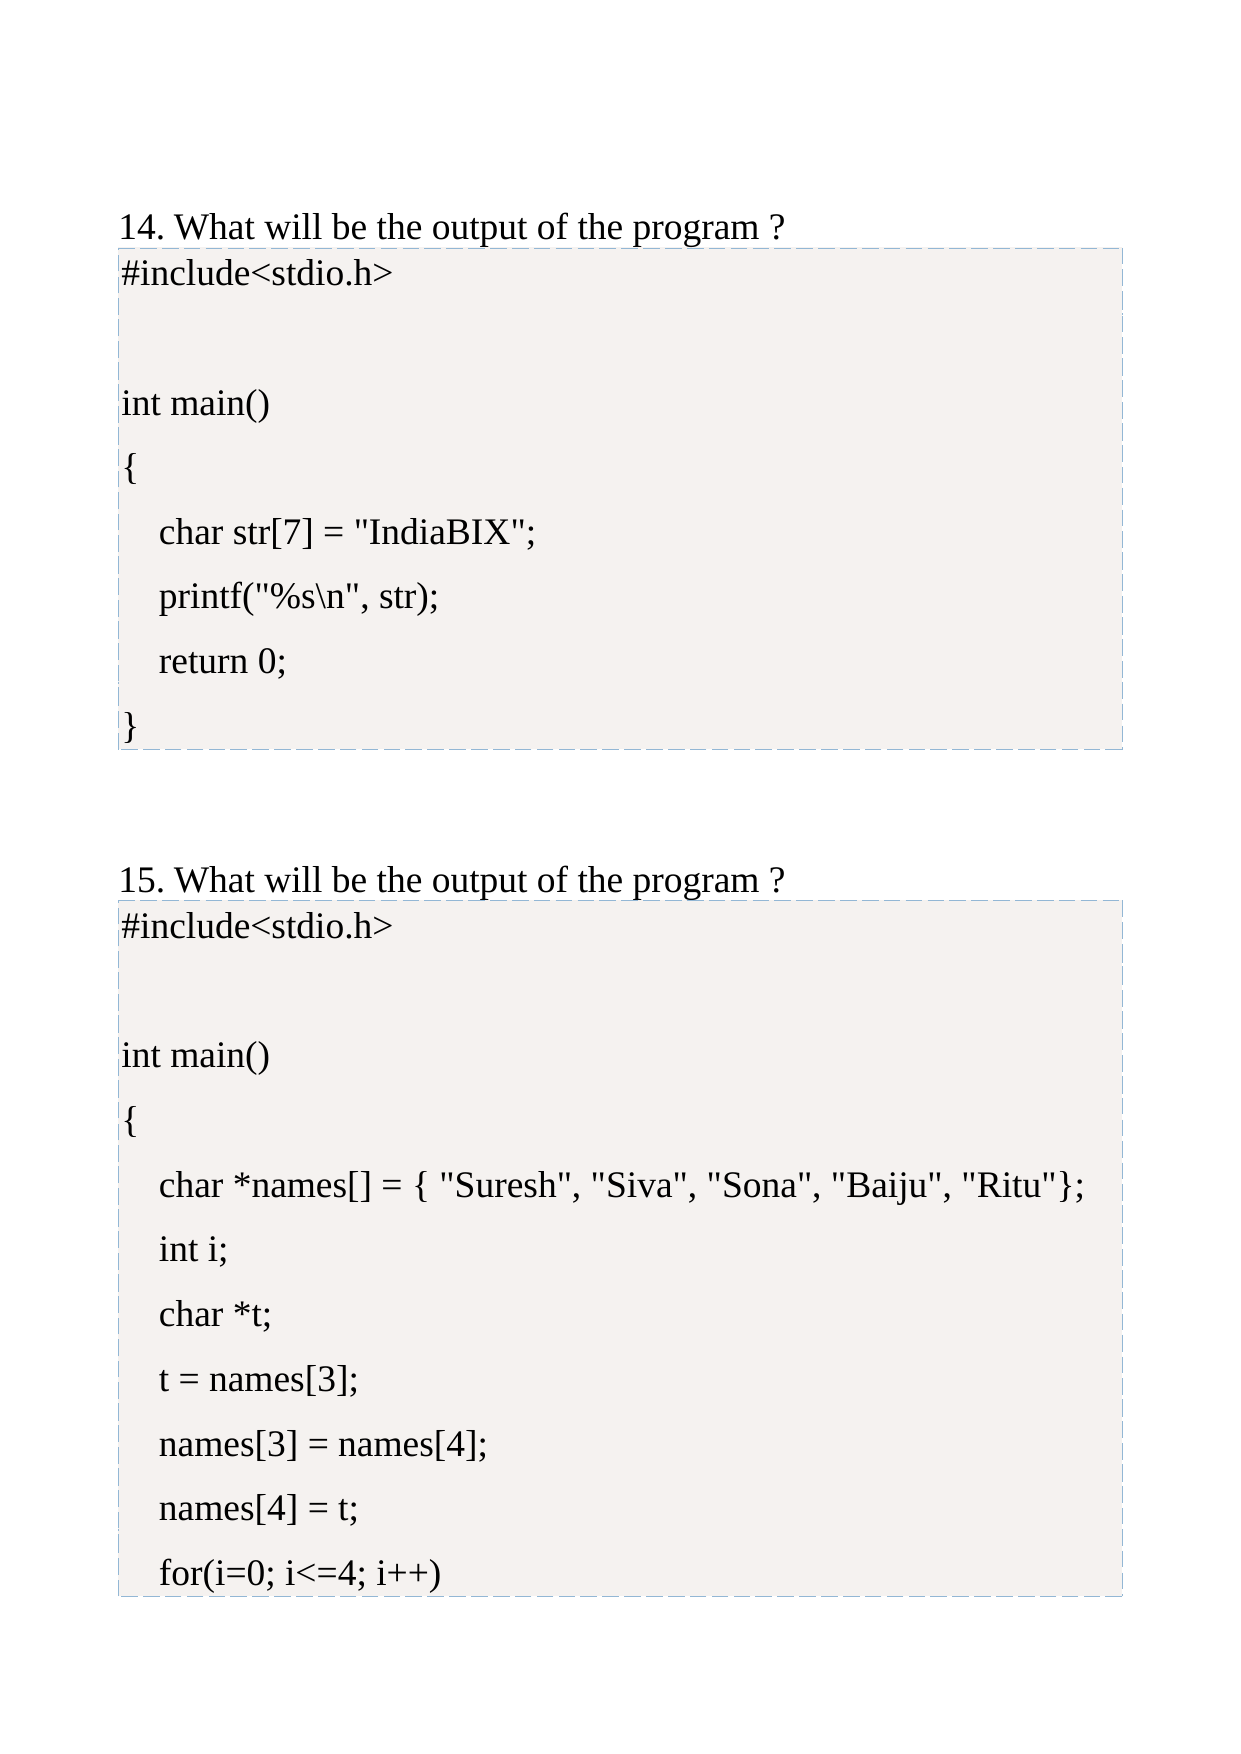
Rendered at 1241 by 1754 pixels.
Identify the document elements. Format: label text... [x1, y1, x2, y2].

text t = names[3]; [118, 1353, 1122, 1399]
text char str[7] = "IndiaBIX"; [118, 506, 1122, 552]
text #include<stdio.h> [118, 900, 1122, 947]
text #include<stdio.h> [118, 247, 1122, 294]
text int i; [118, 1224, 1122, 1270]
text int main() [118, 1030, 1122, 1076]
text char *t; [118, 1288, 1122, 1335]
text 15. What will be the output of the program ? [118, 857, 1122, 900]
text for(i=0; i<=4; i++) [118, 1547, 1122, 1596]
text printf("%s\n", str); [118, 571, 1122, 617]
text names[3] = names[4]; [118, 1418, 1122, 1464]
text { [118, 1094, 1122, 1141]
text 14. What will be the output of the program ? [118, 204, 1122, 247]
text char *names[] = { "Suresh", "Siva", "Sona", "Baiju", "Ritu"}; [118, 1159, 1122, 1205]
text int main() [118, 377, 1122, 423]
text names[4] = t; [118, 1483, 1122, 1529]
text { [118, 442, 1122, 488]
text return 0; [118, 636, 1122, 682]
text } [118, 700, 1122, 749]
